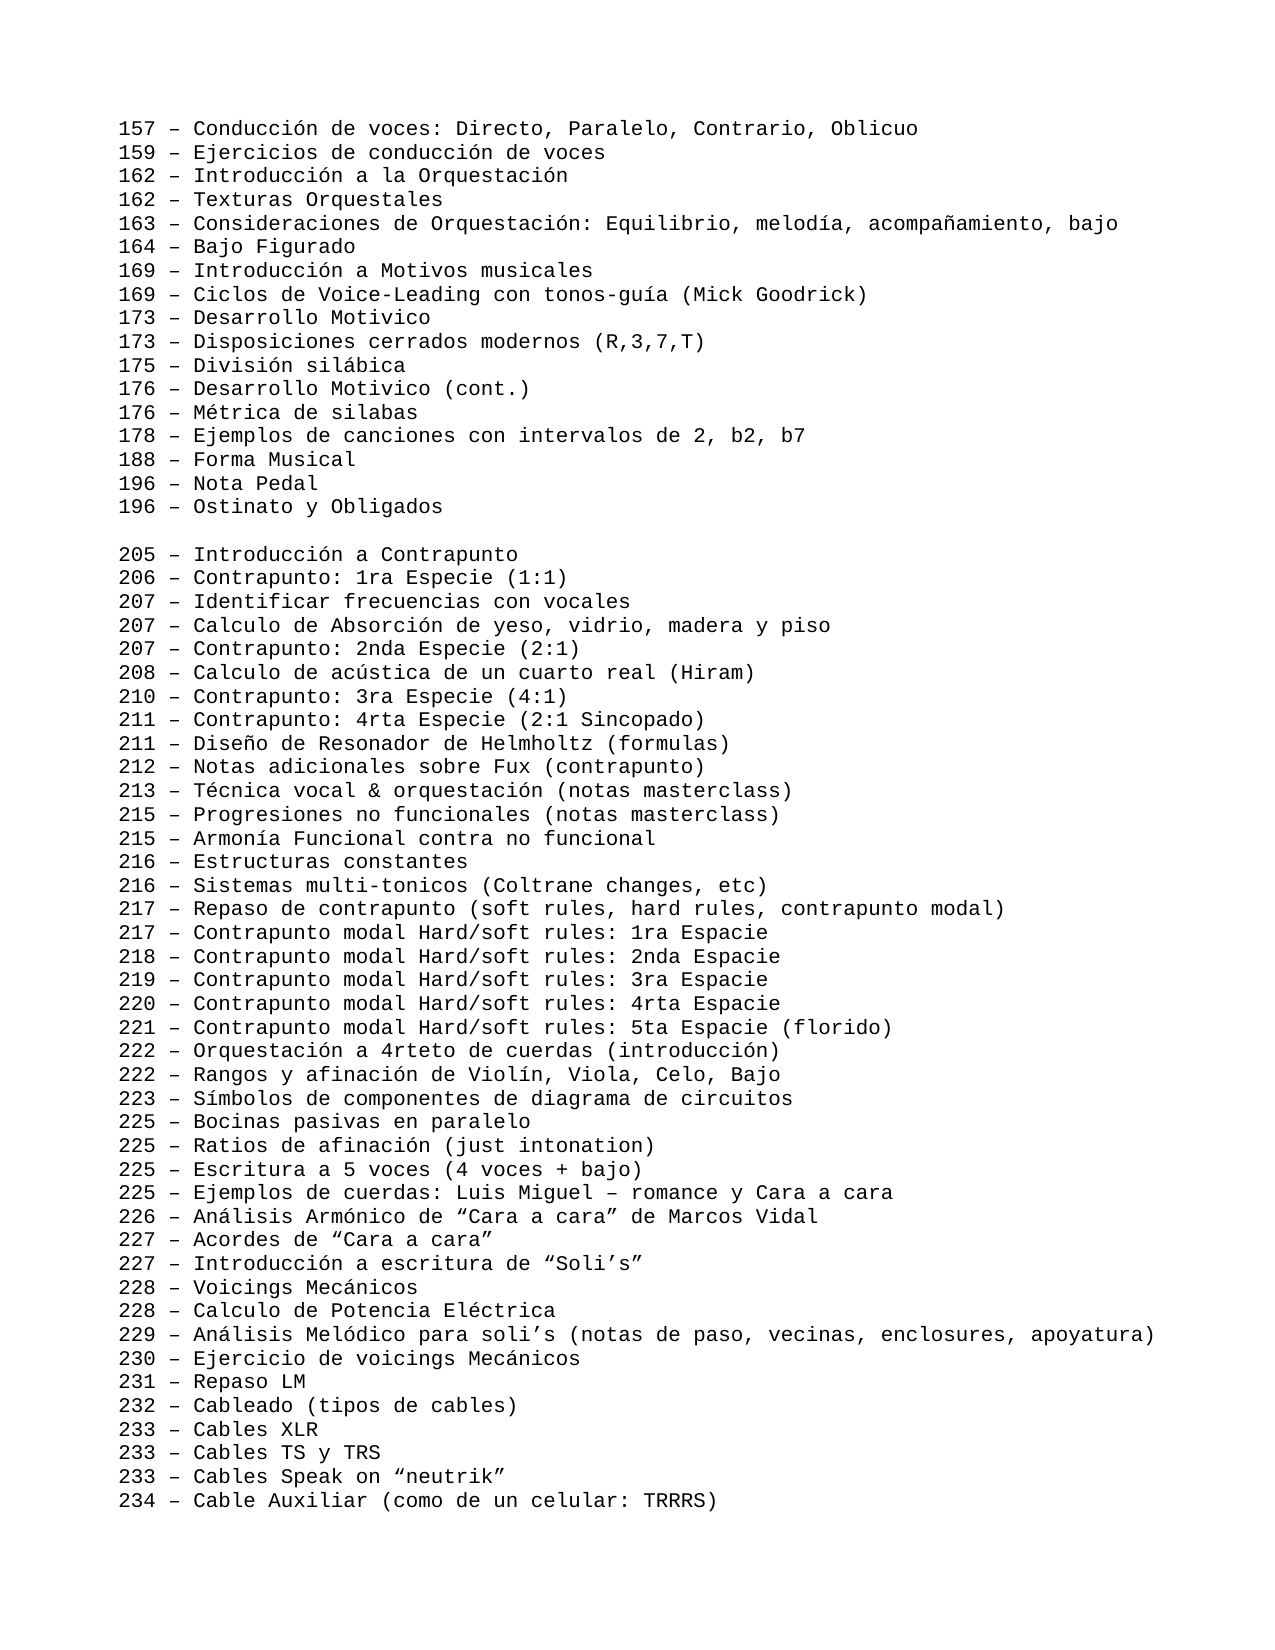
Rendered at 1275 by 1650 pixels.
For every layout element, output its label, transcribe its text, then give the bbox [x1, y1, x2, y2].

text 164 – Bajo Figurado [118, 236, 1157, 260]
text 217 – Repaso de contrapunto (soft rules, hard rules, contrapunto modal) [118, 898, 1157, 922]
text 176 – Desarrollo Motivico (cont.) [118, 378, 1157, 402]
text 173 – Desarrollo Motivico [118, 307, 1157, 331]
text 207 – Contrapunto: 2nda Especie (2:1) [118, 638, 1157, 662]
text 220 – Contrapunto modal Hard/soft rules: 4rta Espacie [118, 993, 1157, 1017]
text 229 – Análisis Melódico para soli’s (notas de paso, vecinas, enclosures, apoyatura) [118, 1324, 1157, 1348]
text 169 – Ciclos de Voice-Leading con tonos-guía (Mick Goodrick) [118, 284, 1157, 307]
text 217 – Contrapunto modal Hard/soft rules: 1ra Espacie [118, 922, 1157, 946]
text 175 – División silábica [118, 354, 1157, 378]
text 196 – Nota Pedal [118, 473, 1157, 496]
text 210 – Contrapunto: 3ra Especie (4:1) [118, 686, 1157, 709]
text 216 – Sistemas multi-tonicos (Coltrane changes, etc) [118, 875, 1157, 898]
text 169 – Introducción a Motivos musicales [118, 260, 1157, 284]
text 215 – Progresiones no funcionales (notas masterclass) [118, 804, 1157, 827]
text 227 – Introducción a escritura de “Soli’s” [118, 1253, 1157, 1277]
text 230 – Ejercicio de voicings Mecánicos [118, 1348, 1157, 1371]
text 233 – Cables XLR [118, 1419, 1157, 1442]
text 207 – Identificar frecuencias con vocales [118, 591, 1157, 615]
text 222 – Orquestación a 4rteto de cuerdas (introducción) [118, 1040, 1157, 1064]
text 157 – Conducción de voces: Directo, Paralelo, Contrario, Oblicuo [118, 118, 1157, 142]
text 162 – Texturas Orquestales [118, 189, 1157, 213]
text 176 – Métrica de silabas [118, 402, 1157, 426]
text 227 – Acordes de “Cara a cara” [118, 1229, 1157, 1253]
text 211 – Diseño de Resonador de Helmholtz (formulas) [118, 733, 1157, 757]
text 228 – Calculo de Potencia Eléctrica [118, 1300, 1157, 1324]
text 205 – Introducción a Contrapunto [118, 544, 1157, 567]
text 178 – Ejemplos de canciones con intervalos de 2, b2, b7 [118, 426, 1157, 449]
text 207 – Calculo de Absorción de yeso, vidrio, madera y piso [118, 615, 1157, 638]
text 226 – Análisis Armónico de “Cara a cara” de Marcos Vidal [118, 1206, 1157, 1229]
text 206 – Contrapunto: 1ra Especie (1:1) [118, 567, 1157, 591]
text 233 – Cables Speak on “neutrik” [118, 1466, 1157, 1489]
text 225 – Escritura a 5 voces (4 voces + bajo) [118, 1158, 1157, 1182]
text 228 – Voicings Mecánicos [118, 1277, 1157, 1300]
text 233 – Cables TS y TRS [118, 1442, 1157, 1466]
text 162 – Introducción a la Orquestación [118, 165, 1157, 189]
text 221 – Contrapunto modal Hard/soft rules: 5ta Espacie (florido) [118, 1017, 1157, 1040]
text 219 – Contrapunto modal Hard/soft rules: 3ra Espacie [118, 969, 1157, 993]
text 218 – Contrapunto modal Hard/soft rules: 2nda Espacie [118, 946, 1157, 969]
text 231 – Repaso LM [118, 1371, 1157, 1395]
text 222 – Rangos y afinación de Violín, Viola, Celo, Bajo [118, 1064, 1157, 1088]
text 163 – Consideraciones de Orquestación: Equilibrio, melodía, acompañamiento, bajo [118, 213, 1157, 236]
text 173 – Disposiciones cerrados modernos (R,3,7,T) [118, 331, 1157, 354]
text 159 – Ejercicios de conducción de voces [118, 142, 1157, 165]
text 213 – Técnica vocal & orquestación (notas masterclass) [118, 780, 1157, 804]
text 215 – Armonía Funcional contra no funcional [118, 827, 1157, 851]
text 212 – Notas adicionales sobre Fux (contrapunto) [118, 757, 1157, 780]
text 188 – Forma Musical [118, 449, 1157, 473]
text 211 – Contrapunto: 4rta Especie (2:1 Sincopado) [118, 709, 1157, 733]
text 223 – Símbolos de componentes de diagrama de circuitos [118, 1088, 1157, 1111]
text 196 – Ostinato y Obligados [118, 496, 1157, 520]
text 216 – Estructuras constantes [118, 851, 1157, 875]
text 225 – Ejemplos de cuerdas: Luis Miguel – romance y Cara a cara [118, 1182, 1157, 1206]
text 232 – Cableado (tipos de cables) [118, 1395, 1157, 1419]
text 234 – Cable Auxiliar (como de un celular: TRRRS) [118, 1489, 1157, 1513]
text 225 – Ratios de afinación (just intonation) [118, 1135, 1157, 1158]
text 208 – Calculo de acústica de un cuarto real (Hiram) [118, 662, 1157, 686]
text 225 – Bocinas pasivas en paralelo [118, 1111, 1157, 1135]
